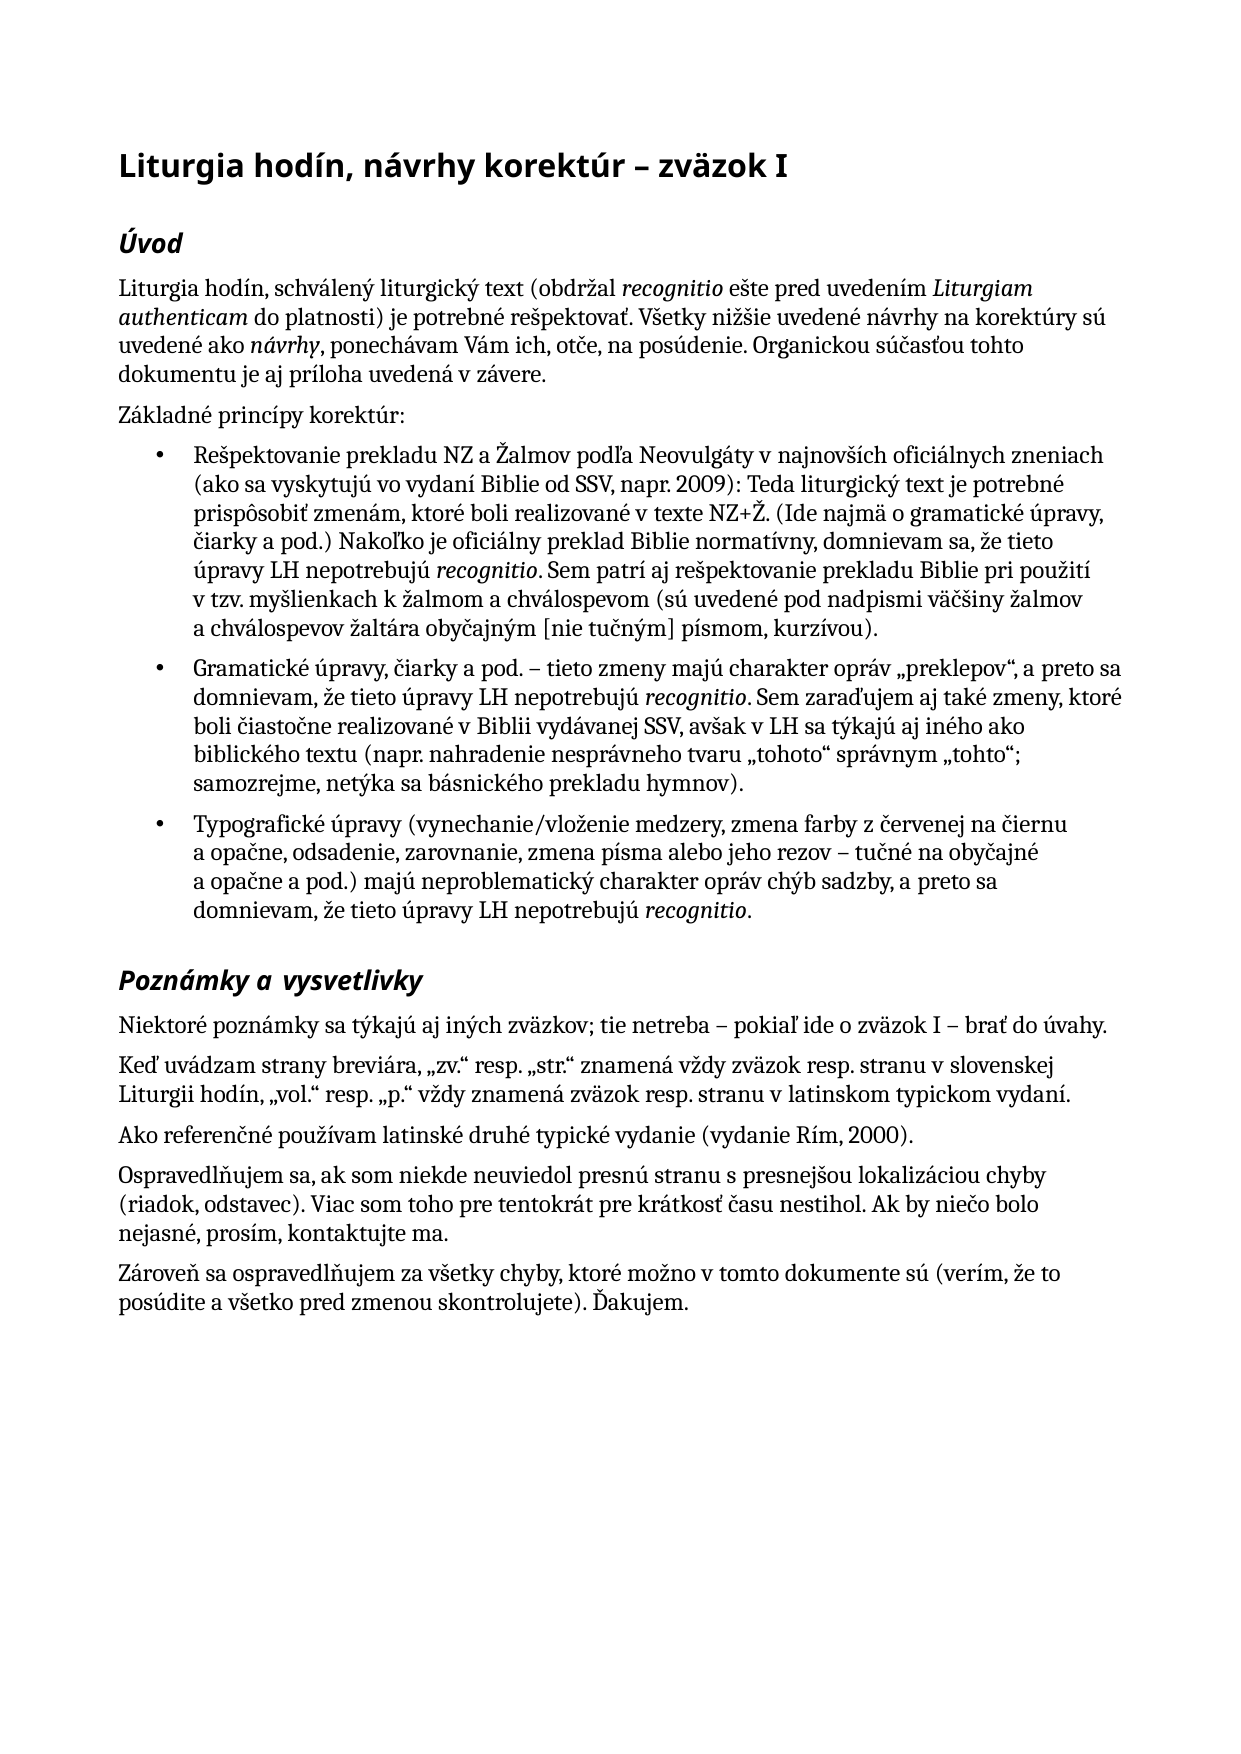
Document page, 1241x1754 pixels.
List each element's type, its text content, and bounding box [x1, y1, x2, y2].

text Ospravedlňujem sa, ak som niekde neuviedol presnú stranu s presnejšou lokalizáciou chyby (riadok, odstavec). Viac som toho pre tentokrát pre krátkosť času nestihol. Ak by niečo bolo nejasné, prosím, kontaktujte ma. [118, 1161, 1122, 1247]
list Typografické úpravy (vynechanie/vloženie medzery, zmena farby z červenej na čiernu a opačne, odsadenie, zarovnanie, zmena písma alebo jeho rezov – tučné na obyčajné a opačne a pod.) majú neproblematický charakter opráv chýb sadzby, a preto sa domnievam, že tieto úpravy LH nepotrebujú recognitio. [156, 809, 1122, 924]
subtitle Poznámky a vysvetlivky [118, 961, 1122, 998]
text Ako referenčné používam latinské druhé typické vydanie (vydanie Rím, 2000). [118, 1121, 1122, 1149]
text Základné princípy korektúr: [118, 401, 1122, 429]
subtitle Liturgia hodín, návrhy korektúr – zväzok I [118, 143, 1122, 187]
list Gramatické úpravy, čiarky a pod. – tieto zmeny majú charakter opráv „preklepov“, a preto sa domnievam, že tieto úpravy LH nepotrebujú recognitio. Sem zaraďujem aj také zmeny, ktoré boli čiastočne realizované v Biblii vydávanej SSV, avšak v LH sa týkajú aj iného ako biblického textu (napr. nahradenie nesprávneho tvaru „tohoto“ správnym „tohto“; samozrejme, netýka sa básnického prekladu hymnov). [156, 654, 1122, 798]
text Niektoré poznámky sa týkajú aj iných zväzkov; tie netreba – pokiaľ ide o zväzok I – brať do úvahy. [118, 1011, 1122, 1039]
text Zároveň sa ospravedlňujem za všetky chyby, ktoré možno v tomto dokumente sú (verím, že to posúdite a všetko pred zmenou skontrolujete). Ďakujem. [118, 1259, 1122, 1317]
text Liturgia hodín, schválený liturgický text (obdržal recognitio ešte pred uvedením Liturgiam authenticam do platnosti) je potrebné rešpektovať. Všetky nižšie uvedené návrhy na korektúry sú uvedené ako návrhy, ponechávam Vám ich, otče, na posúdenie. Organickou súčasťou tohto dokumentu je aj príloha uvedená v závere. [118, 274, 1122, 389]
subtitle Úvod [118, 224, 1122, 261]
text Keď uvádzam strany breviára, „zv.“ resp. „str.“ znamená vždy zväzok resp. stranu v slovenskej Liturgii hodín, „vol.“ resp. „p.“ vždy znamená zväzok resp. stranu v latinskom typickom vydaní. [118, 1051, 1122, 1109]
list Rešpektovanie prekladu NZ a Žalmov podľa Neovulgáty v najnovších oficiálnych zneniach (ako sa vyskytujú vo vydaní Biblie od SSV, napr. 2009): Teda liturgický text je potrebné prispôsobiť zmenám, ktoré boli realizované v texte NZ+Ž. (Ide najmä o gramatické úpravy, čiarky a pod.) Nakoľko je oficiálny preklad Biblie normatívny, domnievam sa, že tieto úpravy LH nepotrebujú recognitio. Sem patrí aj rešpektovanie prekladu Biblie pri použití v tzv. myšlienkach k žalmom a chválospevom (sú uvedené pod nadpismi väčšiny žalmov a chválospevov žaltára obyčajným [nie tučným] písmom, kurzívou). [156, 441, 1122, 642]
